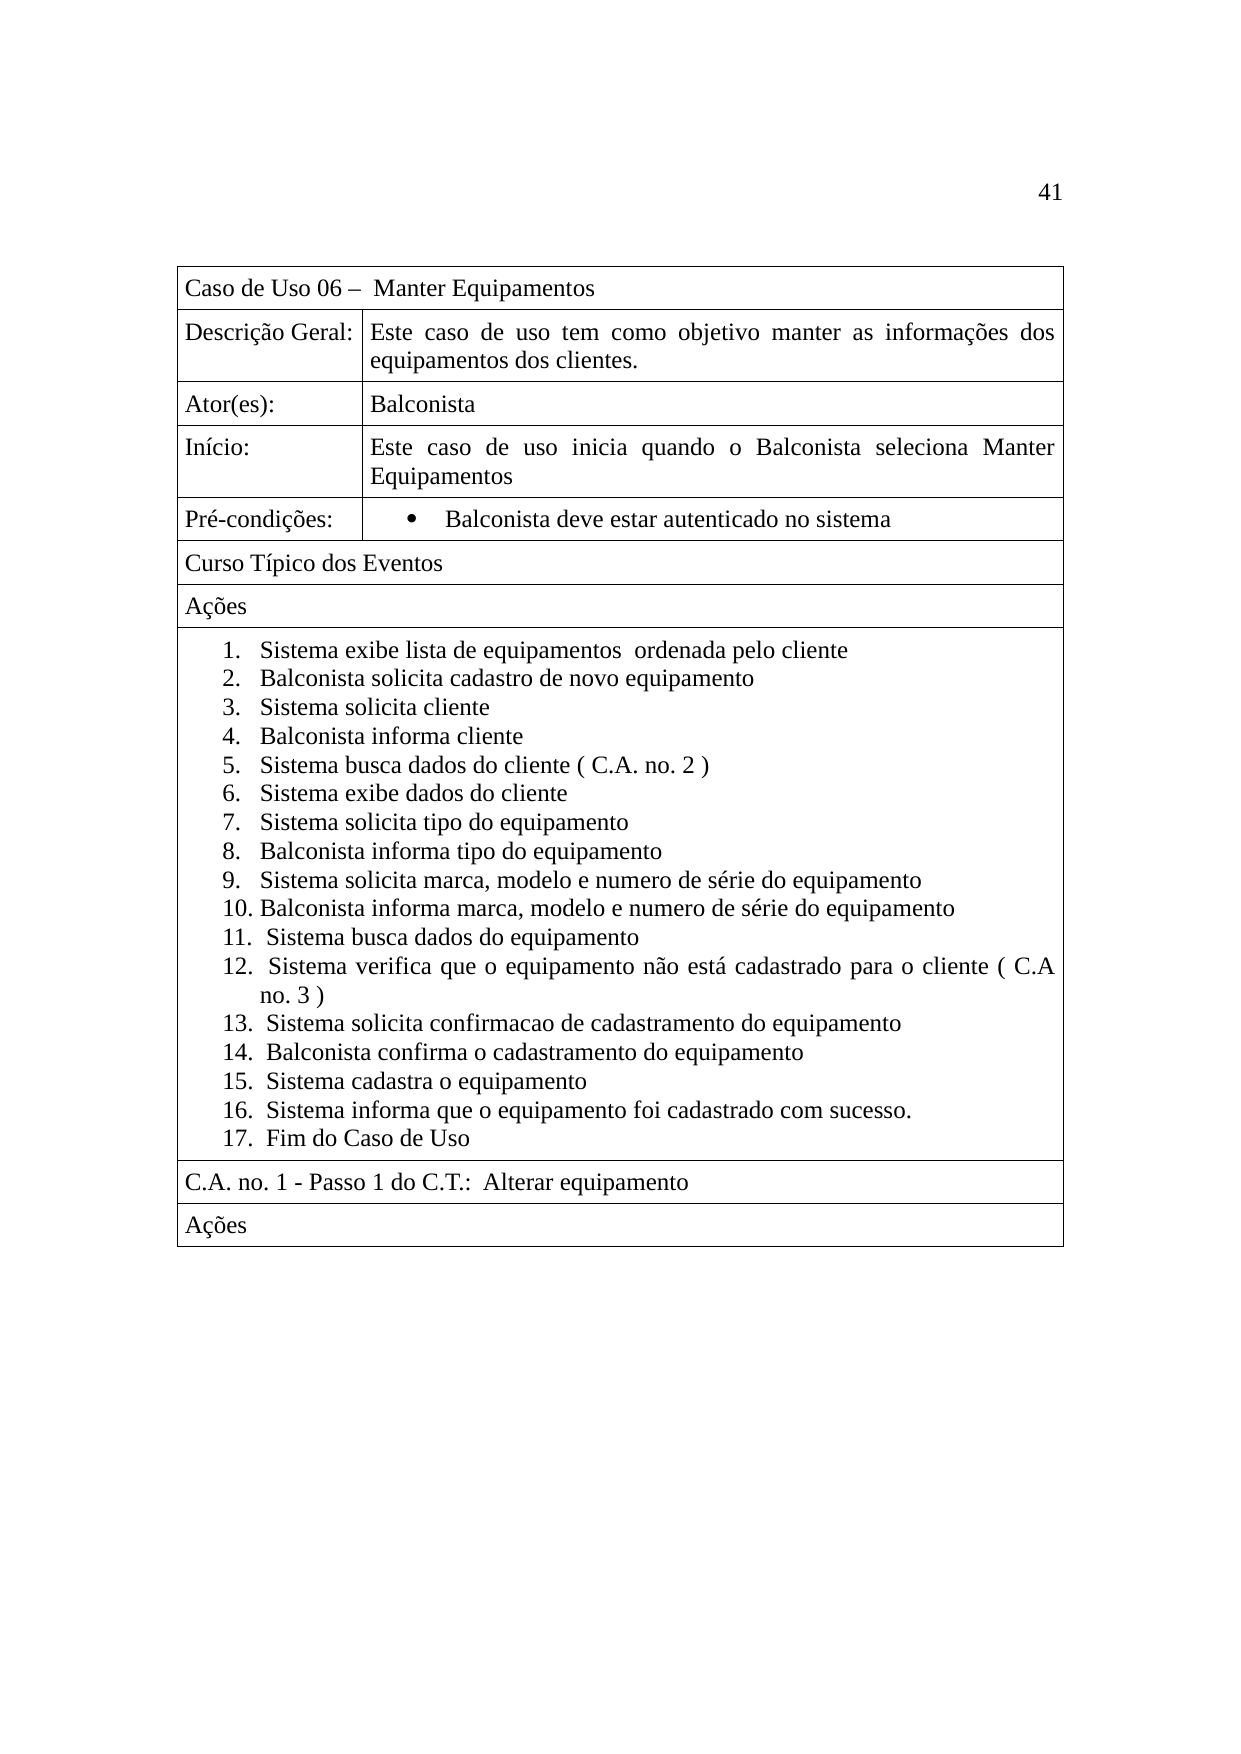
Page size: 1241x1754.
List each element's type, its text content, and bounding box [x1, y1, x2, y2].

table_cell Ações [178, 585, 1063, 627]
table_cell Ator(es): [178, 382, 362, 425]
table_header Caso de Uso 06 – Manter Equipamentos [178, 267, 1063, 309]
table_cell Ações [178, 1204, 1063, 1246]
table_cell Curso Típico dos Eventos [178, 541, 1063, 584]
table_cell Este caso de uso tem como objetivo manter as informações dos equipamentos dos clientes. [363, 310, 1063, 381]
table_cell Balconista deve estar autenticado no sistema [363, 498, 1063, 540]
table_cell Descrição Geral: [178, 310, 362, 381]
table_cell Balconista [363, 382, 1063, 425]
table_cell Pré-condições: [178, 498, 362, 540]
table_cell C.A. no. 1 - Passo 1 do C.T.: Alterar equipamento [178, 1161, 1063, 1203]
table_cell Início: [178, 426, 362, 497]
table_cell Sistema exibe lista de equipamentos ordenada pelo cliente Balconista solicita cadastro de novo equipamento Sistema solicita cliente Balconista informa cliente Sistema busca dados do cliente ( C.A. no. 2 ) Sistema exibe dados do cliente Sistema solicita tipo do equipamento Balconista informa tipo do equipamento Sistema solicita marca, modelo e numero de série do equipamento Balconista informa marca, modelo e numero de série do equipamento Sistema busca dados do equipamento Sistema verifica que o equipamento não está cadastrado para o cliente ( C.A no. 3 ) Sistema solicita confirmacao de cadastramento do equipamento Balconista confirma o cadastramento do equipamento Sistema cadastra o equipamento Sistema informa que o equipamento foi cadastrado com sucesso. Fim do Caso de Uso [178, 628, 1063, 1159]
table_cell Este caso de uso inicia quando o Balconista seleciona Manter Equipamentos [363, 426, 1063, 497]
